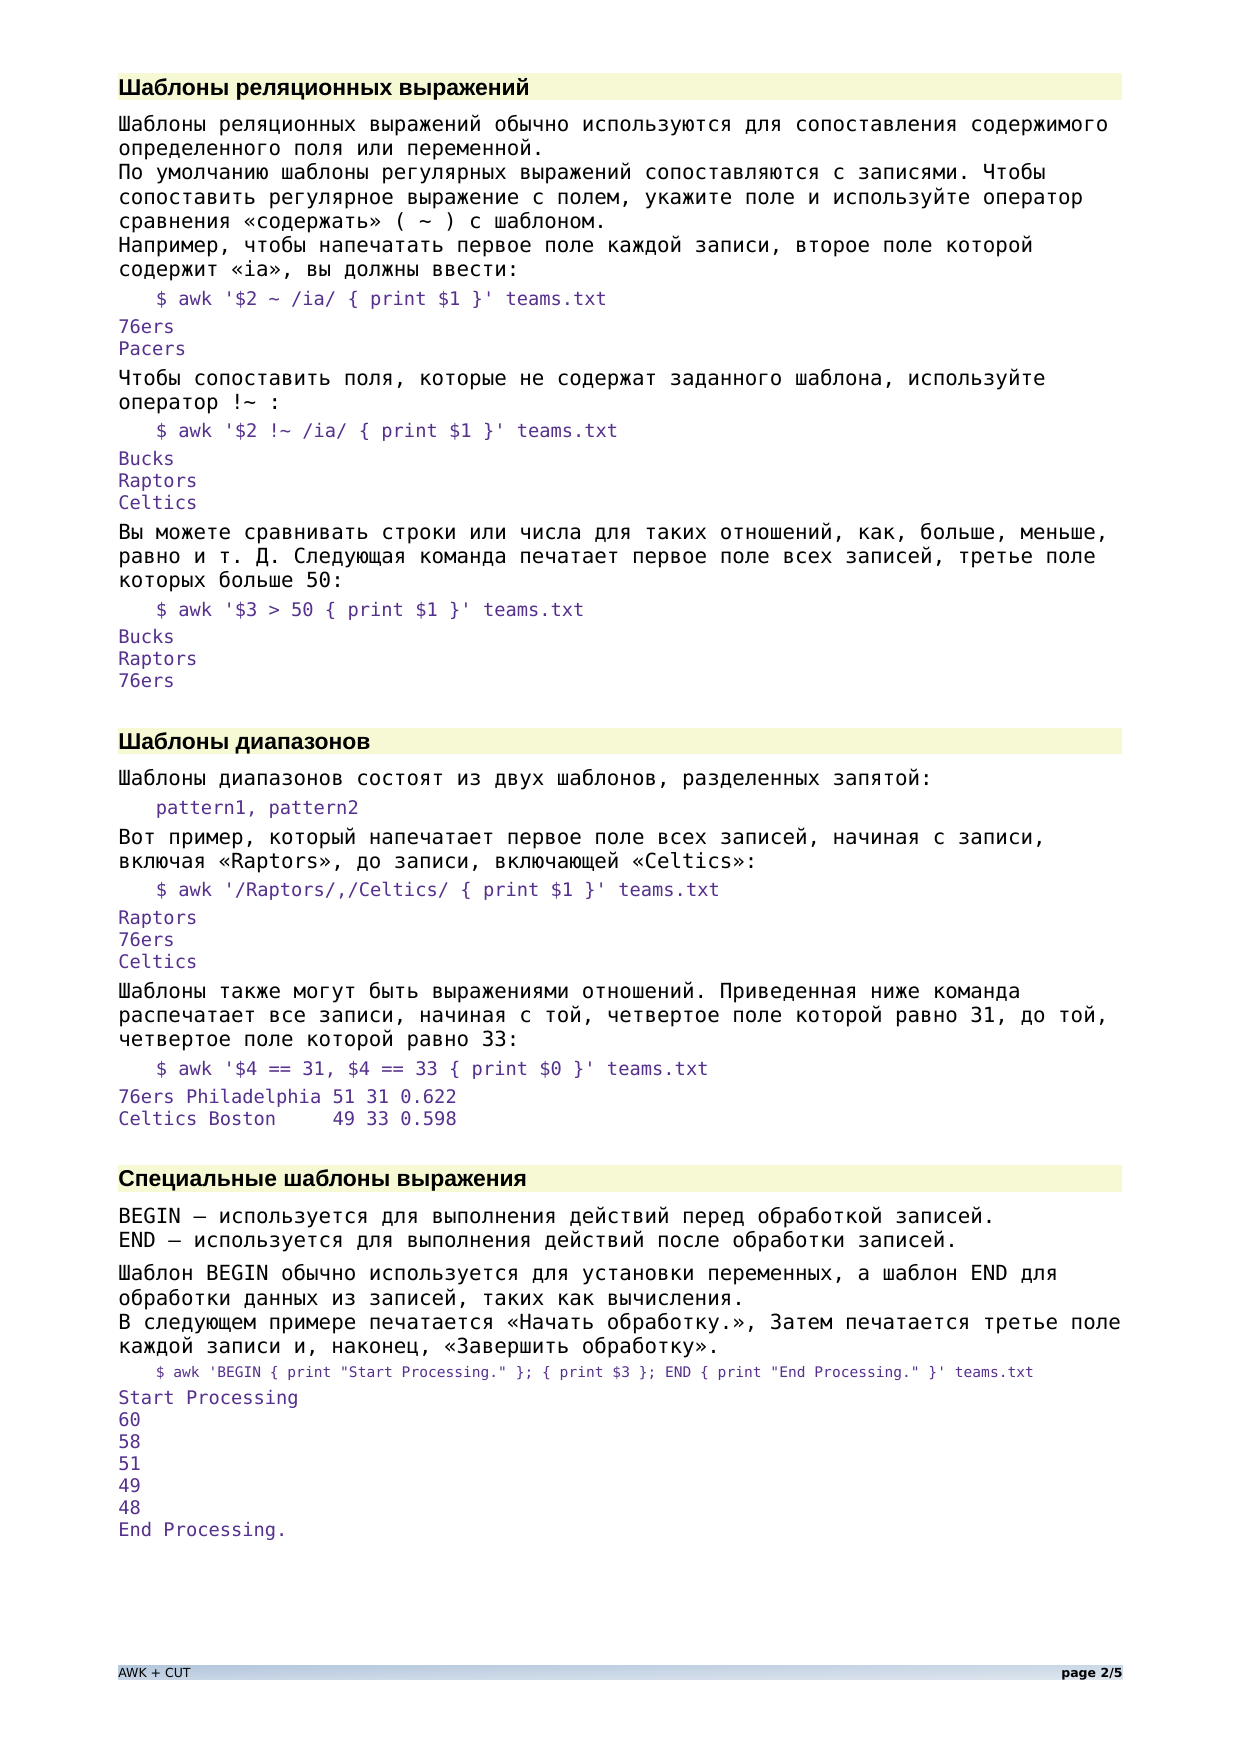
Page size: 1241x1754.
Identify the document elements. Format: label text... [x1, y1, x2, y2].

text $ awk '$2 ~ /ia/ { print $1 }' teams.txt [118, 288, 1122, 310]
text Celtics [118, 492, 1122, 514]
text Bucks [118, 448, 1122, 470]
text Шаблоны диапазонов состоят из двух шаблонов, разделенных запятой: [118, 766, 1122, 791]
subtitle Специальные шаблоны выражения [118, 1165, 1122, 1192]
text $ awk '$3 > 50 { print $1 }' teams.txt [118, 598, 1122, 620]
text 76ers [118, 929, 1122, 951]
text Celtics [118, 951, 1122, 973]
text Start Processing [118, 1387, 1122, 1409]
text 76ers [118, 316, 1122, 338]
text Pacers [118, 338, 1122, 359]
text 58 [118, 1431, 1122, 1453]
subtitle Шаблоны диапазонов [118, 728, 1122, 754]
text 48 [118, 1497, 1122, 1519]
text Bucks [118, 626, 1122, 648]
text $ awk 'BEGIN { print "Start Processing." }; { print $3 }; END { print "End Processing." }' teams.txt [118, 1364, 1122, 1381]
text Шаблоны реляционных выражений обычно используются для сопоставления содержимого определенного поля или переменной. [118, 112, 1122, 160]
text pattern1, pattern2 [118, 797, 1122, 819]
text 51 [118, 1453, 1122, 1475]
text Вы можете сравнивать строки или числа для таких отношений, как, больше, меньше, равно и т. Д. Следующая команда печатает первое поле всех записей, третье поле которых больше 50: [118, 520, 1122, 592]
text Raptors [118, 648, 1122, 670]
text В следующем примере печатается «Начать обработку.», Затем печатается третье поле каждой записи и, наконец, «Завершить обработку». [118, 1310, 1122, 1358]
text Celtics Boston 49 33 0.598 [118, 1107, 1122, 1129]
text 76ers Philadelphia 51 31 0.622 [118, 1086, 1122, 1107]
text Шаблоны также могут быть выражениями отношений. Приведенная ниже команда распечатает все записи, начиная с той, четвертое поле которой равно 31, до той, четвертое поле которой равно 33: [118, 979, 1122, 1052]
text Чтобы сопоставить поля, которые не содержат заданного шаблона, используйте оператор !~ : [118, 366, 1122, 414]
text Вот пример, который напечатает первое поле всех записей, начиная с записи, включая «Raptors», до записи, включающей «Celtics»: [118, 825, 1122, 873]
text По умолчанию шаблоны регулярных выражений сопоставляются с записями. Чтобы сопоставить регулярное выражение с полем, укажите поле и используйте оператор сравнения «содержать» ( ~ ) с шаблоном. [118, 160, 1122, 233]
text END — используется для выполнения действий после обработки записей. [118, 1228, 1122, 1252]
text $ awk '$4 == 31, $4 == 33 { print $0 }' teams.txt [118, 1058, 1122, 1079]
text 60 [118, 1409, 1122, 1431]
text End Processing. [118, 1519, 1122, 1541]
text BEGIN — используется для выполнения действий перед обработкой записей. [118, 1204, 1122, 1228]
text Например, чтобы напечатать первое поле каждой записи, второе поле которой содержит «ia», вы должны ввести: [118, 233, 1122, 282]
text Raptors [118, 907, 1122, 929]
text 49 [118, 1475, 1122, 1497]
text Raptors [118, 470, 1122, 492]
text Шаблон BEGIN обычно используется для установки переменных, а шаблон END для обработки данных из записей, таких как вычисления. [118, 1261, 1122, 1310]
text $ awk '$2 !~ /ia/ { print $1 }' teams.txt [118, 420, 1122, 442]
text 76ers [118, 670, 1122, 692]
text $ awk '/Raptors/,/Celtics/ { print $1 }' teams.txt [118, 879, 1122, 901]
subtitle Шаблоны реляционных выражений [118, 73, 1122, 100]
